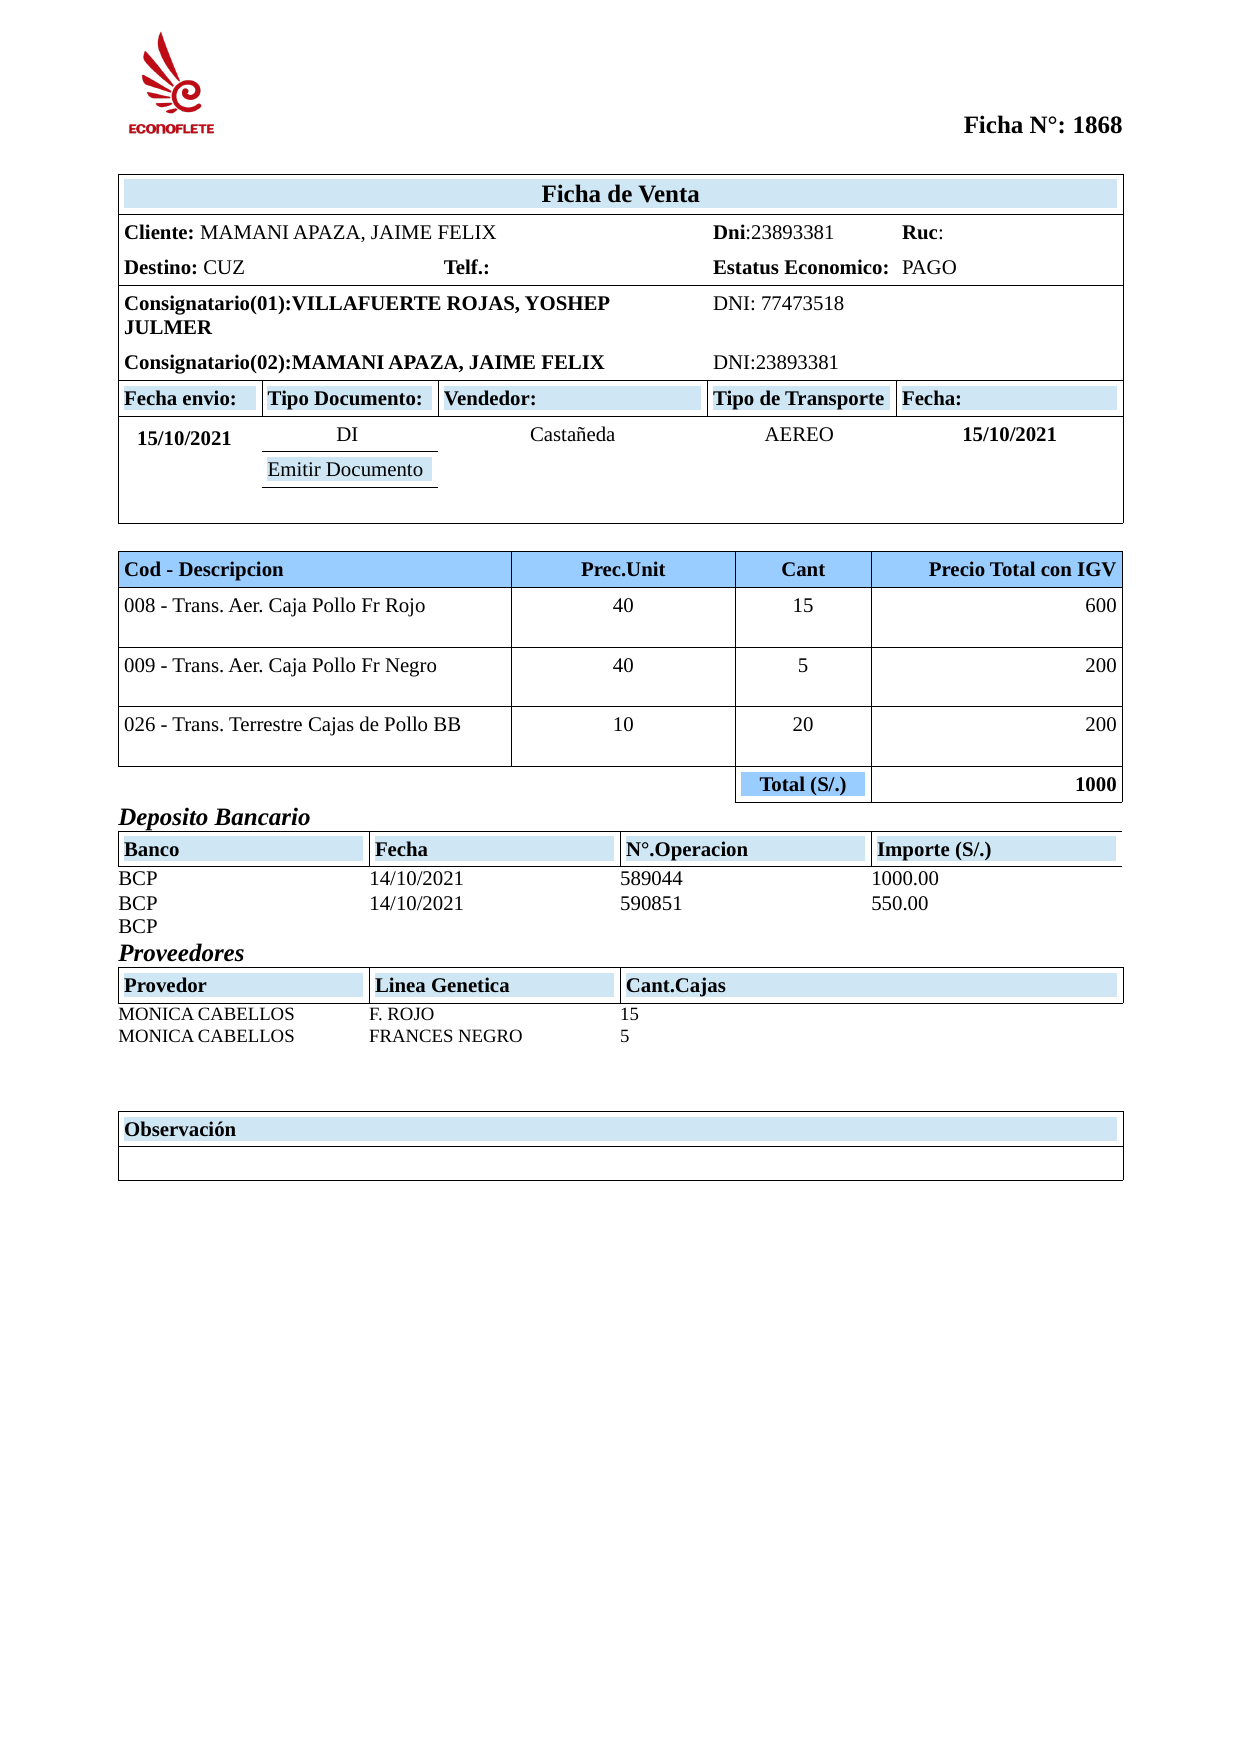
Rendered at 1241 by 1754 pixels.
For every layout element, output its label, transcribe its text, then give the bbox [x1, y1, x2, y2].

table_header Ficha de Venta [119, 175, 1123, 214]
table_cell [620, 1046, 1123, 1068]
table_cell [369, 915, 620, 938]
table_cell Tipo Documento: [263, 381, 438, 416]
table_cell [369, 1046, 620, 1068]
table_cell 10 [512, 707, 735, 766]
table_cell [118, 1089, 369, 1111]
text Deposito Bancario [118, 802, 1122, 831]
table_cell PAGO [896, 249, 1123, 285]
table_cell [871, 915, 1122, 938]
table_cell MONICA CABELLOS [118, 1025, 369, 1046]
table_cell 550.00 [871, 890, 1122, 914]
table_header Observación [119, 1112, 1123, 1146]
table_cell [118, 1046, 369, 1068]
table_header Prec.Unit [512, 552, 735, 587]
table_cell [369, 1068, 620, 1089]
table_cell 026 - Trans. Terrestre Cajas de Pollo BB [119, 707, 511, 766]
table_cell 40 [512, 648, 735, 706]
table_cell 589044 [620, 867, 871, 890]
table_cell Ruc: [896, 215, 1123, 249]
table_cell [620, 1068, 1123, 1089]
table_cell [620, 915, 871, 938]
table_header Fecha [370, 832, 620, 866]
table_cell [620, 1089, 1123, 1111]
table_cell 14/10/2021 [369, 867, 620, 890]
table_cell 40 [512, 588, 735, 647]
table_cell BCP [118, 867, 369, 890]
table_cell Destino: CUZ [119, 249, 438, 285]
table_header Importe (S/.) [872, 832, 1122, 866]
table_cell 15 [620, 1004, 1123, 1024]
table_cell Telf.: [438, 249, 707, 285]
table_cell Fecha envio: [119, 381, 262, 416]
table_cell DI [262, 417, 438, 451]
table_cell Emitir Documento [262, 452, 438, 487]
table_cell MONICA CABELLOS [118, 1004, 369, 1024]
table_header Provedor [119, 968, 369, 1003]
table_cell Consignatario(02):MAMANI APAZA, JAIME FELIX [119, 345, 707, 380]
table_cell 5 [620, 1025, 1123, 1046]
table_cell [262, 488, 438, 523]
table_cell F. ROJO [369, 1004, 620, 1024]
picture [118, 31, 225, 134]
table_cell Estatus Economico: [707, 249, 896, 285]
table_cell 15 [736, 588, 871, 647]
table_cell 200 [872, 707, 1122, 766]
table_cell [119, 1147, 1123, 1179]
table_header N°.Operacion [621, 832, 871, 866]
table_cell Castañeda [438, 417, 707, 523]
table_cell [118, 767, 511, 802]
table_cell Tipo de Transporte [708, 381, 896, 416]
table_cell 15/10/2021 [119, 417, 262, 523]
table_cell DNI:23893381 [707, 345, 1123, 380]
table_cell Dni:23893381 [707, 215, 896, 249]
table_header Precio Total con IGV [872, 552, 1122, 587]
table_cell 600 [872, 588, 1122, 647]
table_cell BCP [118, 890, 369, 914]
table_header Linea Genetica [370, 968, 620, 1003]
table_cell FRANCES NEGRO [369, 1025, 620, 1046]
table_header Cod - Descripcion [119, 552, 511, 587]
table_cell 5 [736, 648, 871, 706]
table_cell 1000 [872, 767, 1122, 802]
table_header Cant [736, 552, 871, 587]
table_cell 009 - Trans. Aer. Caja Pollo Fr Negro [119, 648, 511, 706]
table_header Banco [119, 832, 369, 866]
table_cell Fecha: [897, 381, 1123, 416]
table_cell BCP [118, 915, 369, 938]
table_cell 14/10/2021 [369, 890, 620, 914]
table_cell 590851 [620, 890, 871, 914]
table_cell Consignatario(01):VILLAFUERTE ROJAS, YOSHEP JULMER [119, 286, 707, 344]
table_header Cant.Cajas [621, 968, 1123, 1003]
table_cell 200 [872, 648, 1122, 706]
table_cell 1000.00 [871, 867, 1122, 890]
table_cell Cliente: MAMANI APAZA, JAIME FELIX [119, 215, 707, 249]
table_cell [511, 767, 735, 802]
table_cell DNI: 77473518 [707, 286, 1123, 344]
table_cell AEREO [707, 417, 896, 523]
table_cell 15/10/2021 [896, 417, 1123, 523]
table_cell [118, 1068, 369, 1089]
table_cell 20 [736, 707, 871, 766]
table_cell 008 - Trans. Aer. Caja Pollo Fr Rojo [119, 588, 511, 647]
text Proveedores [118, 938, 1122, 967]
table_cell [369, 1089, 620, 1111]
table_cell Total (S/.) [736, 767, 871, 802]
table_cell Vendedor: [439, 381, 707, 416]
